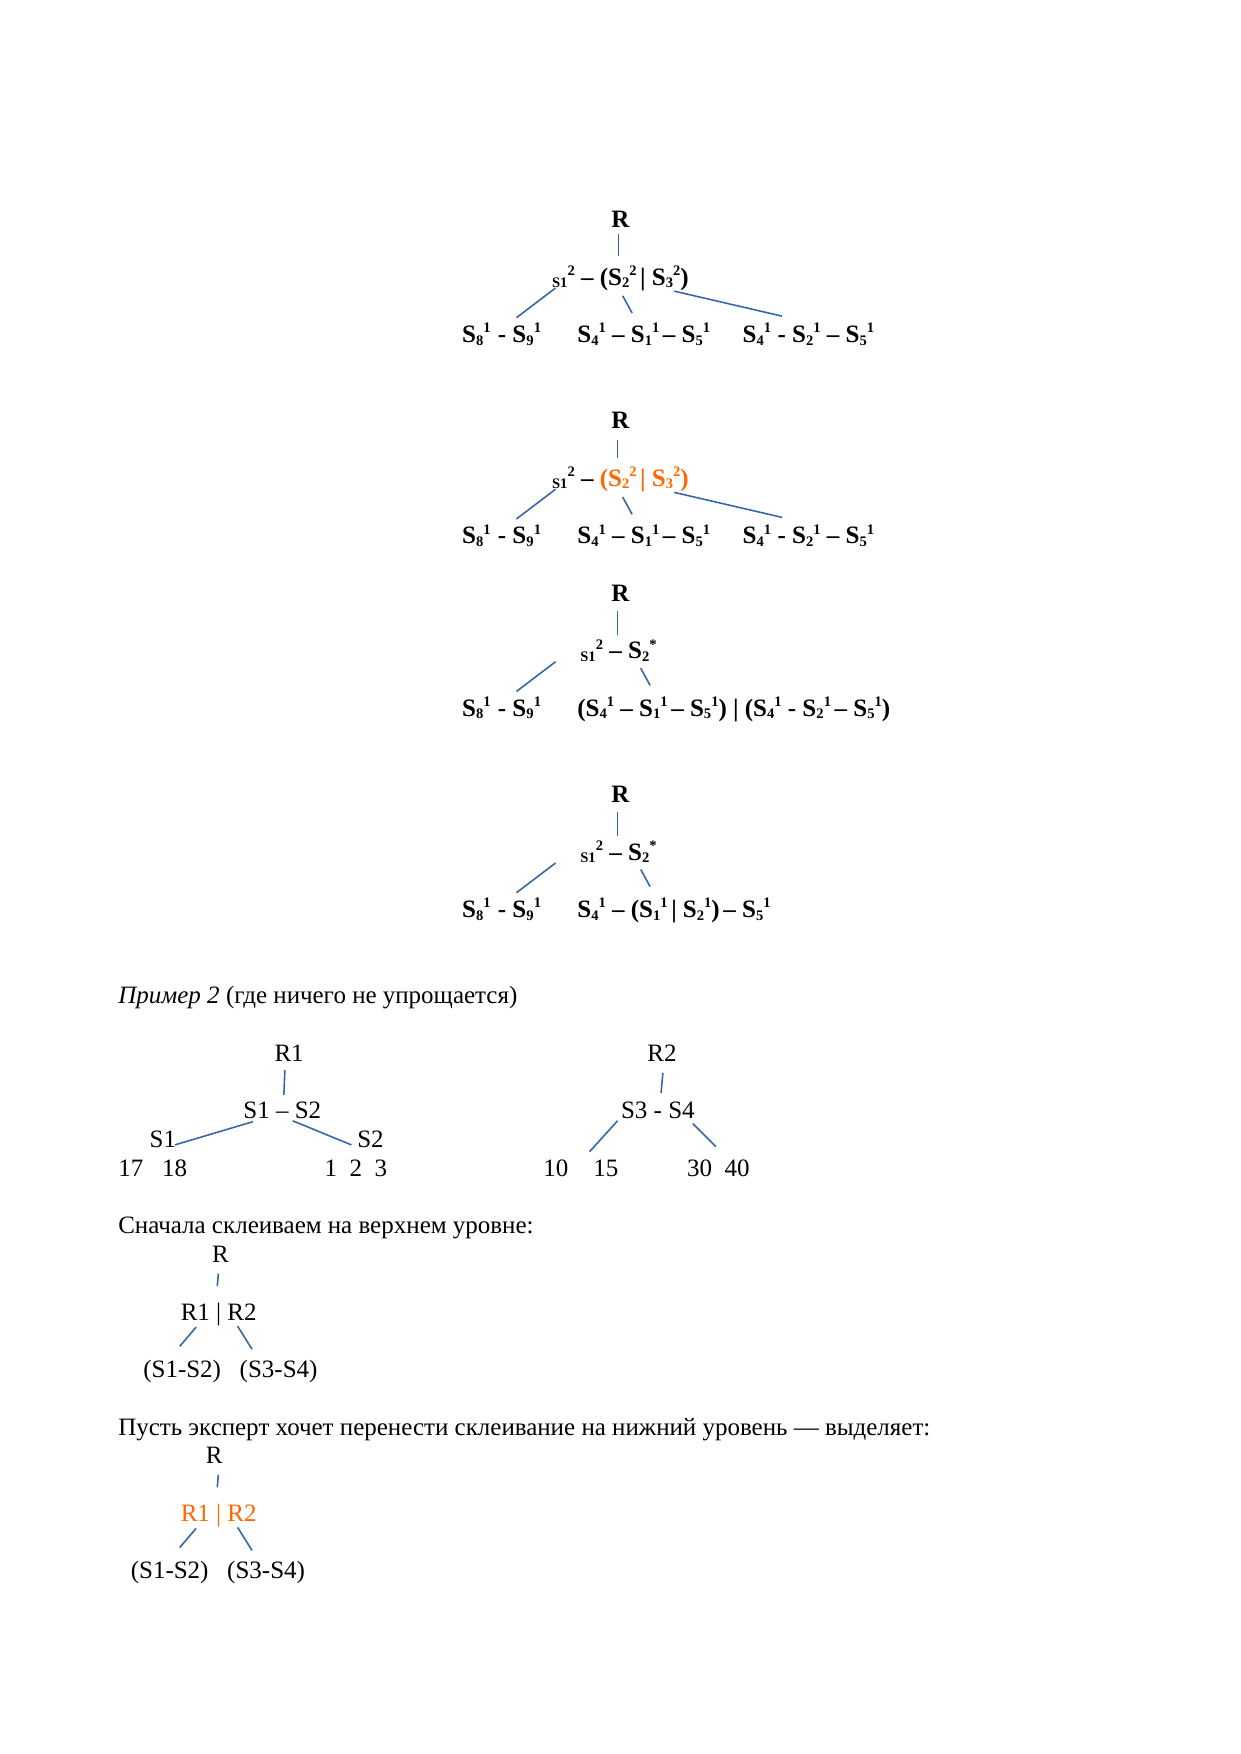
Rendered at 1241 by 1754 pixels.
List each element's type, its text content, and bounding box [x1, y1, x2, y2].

text (S1-S2) (S3-S4) [118, 1354, 1122, 1383]
text 17 18 1 2 3 10 15 30 40 [118, 1153, 1122, 1182]
text S12 – S2* [118, 636, 1122, 664]
text S81 - S91 S41 – (S11 | S21) – S51 [118, 894, 1122, 923]
text S1 S2 [118, 1124, 612, 1153]
text Пример 2 (где ничего не упрощается) [118, 981, 1122, 1009]
text Пусть эксперт хочет перенести склеивание на нижний уровень — выделяет: [118, 1412, 1122, 1441]
text R [118, 1239, 1122, 1268]
text R [118, 779, 1122, 808]
text S1 – S2 S3 - S4 [118, 1096, 1122, 1124]
text R1 R2 [118, 1038, 1122, 1067]
text S12 – (S22 | S32) [118, 463, 1122, 492]
text R [118, 1441, 1122, 1469]
text R [118, 578, 1122, 607]
text R [118, 406, 1122, 434]
text R [118, 204, 1122, 233]
text Сначала склеиваем на верхнем уровне: [118, 1211, 1122, 1239]
text [591, 1124, 1122, 1153]
text (S1-S2) (S3-S4) [118, 1556, 1122, 1584]
text S12 – S2* [118, 837, 1122, 866]
text S81 - S91 S41 – S11 – S51 S41 - S21 – S51 [118, 319, 1122, 348]
text S81 - S91 (S41 – S11 – S51) | (S41 - S21 – S51) [118, 693, 1122, 722]
text R1 | R2 [118, 1297, 1122, 1326]
text S81 - S91 S41 – S11 – S51 S41 - S21 – S51 [118, 521, 1122, 549]
text S12 – (S22 | S32) [118, 262, 1122, 291]
text R1 | R2 [118, 1498, 1122, 1527]
